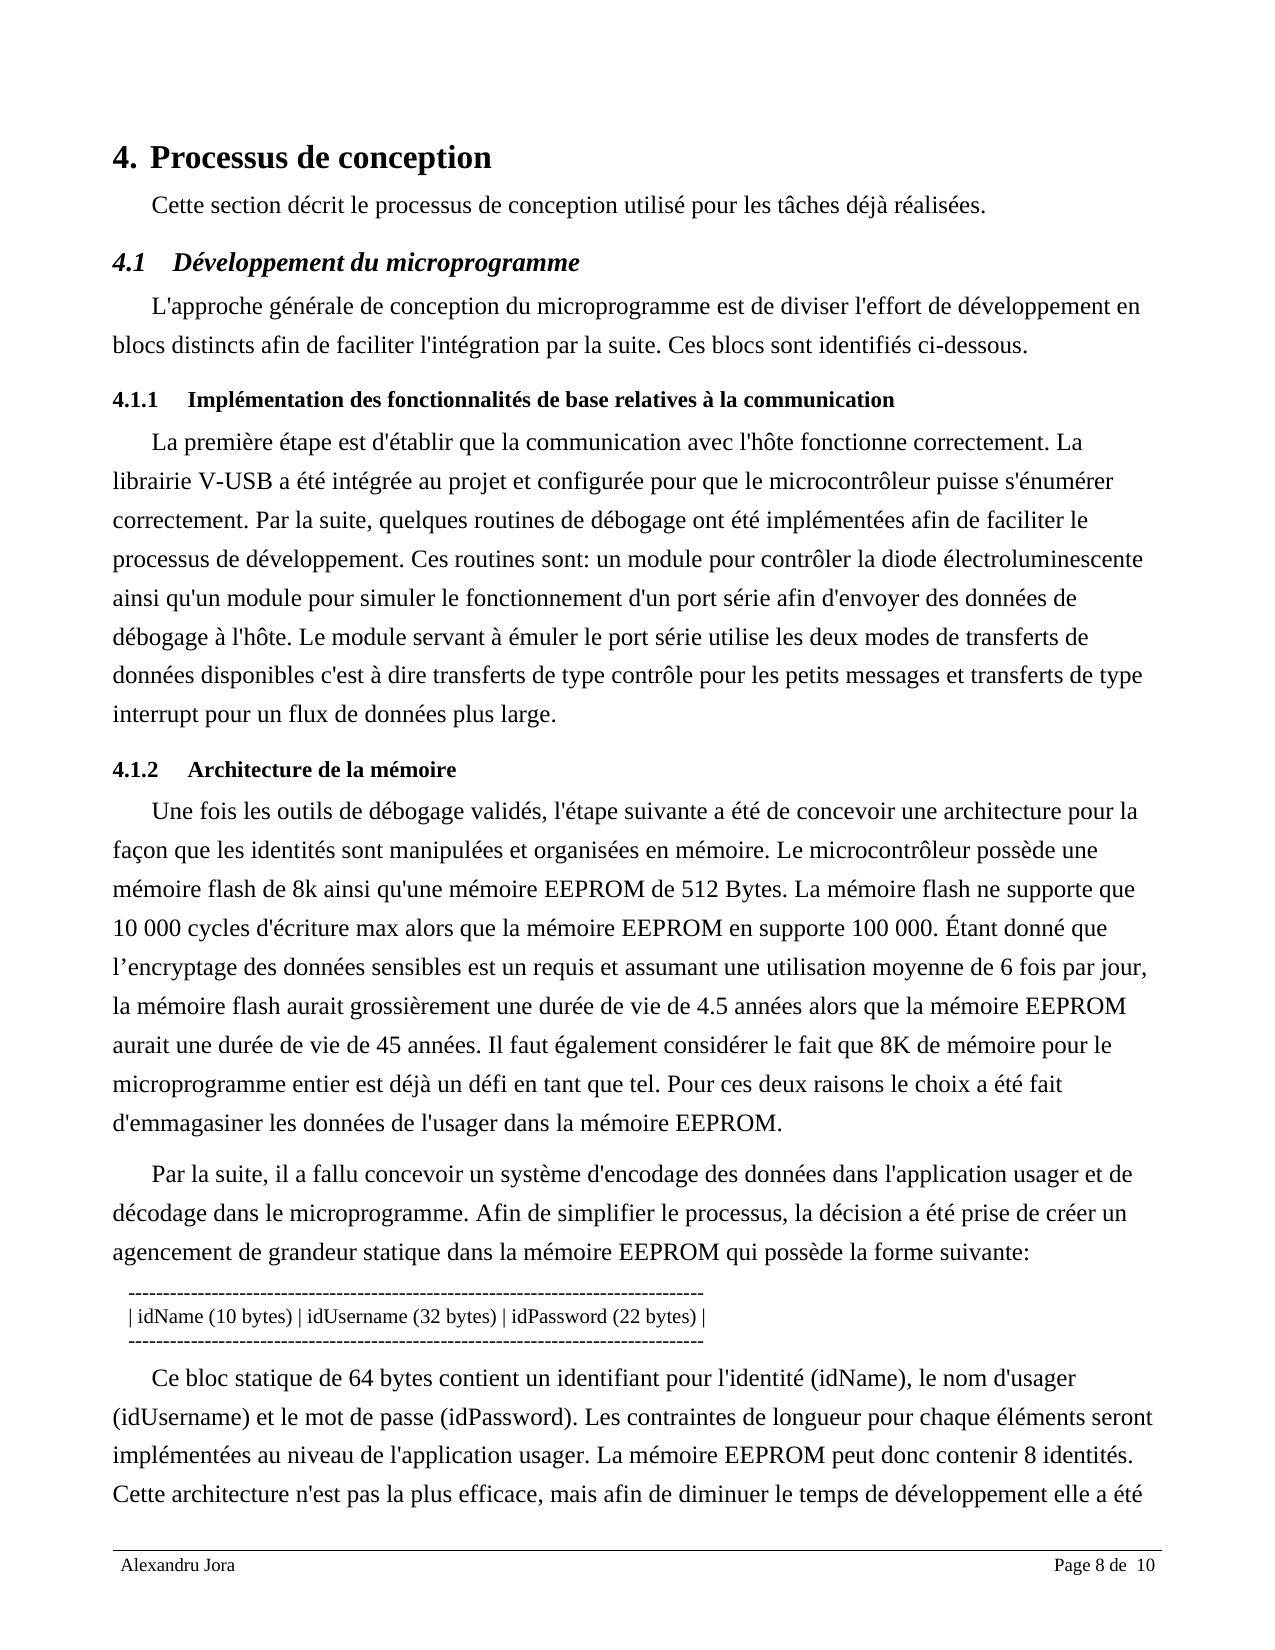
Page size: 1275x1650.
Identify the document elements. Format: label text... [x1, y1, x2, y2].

subtitle Développement du microprogramme [112, 246, 1162, 277]
subtitle Processus de conception [112, 137, 1162, 176]
text ----------------------------------------------------------------------------------- [112, 1280, 1162, 1304]
text Ce bloc statique de 64 bytes contient un identifiant pour l'identité (idName), le nom d'usager (idUsername) et le mot de passe (idPassword). Les contraintes de longueur pour chaque éléments seront implémentées au niveau de l'application usager. La mémoire EEPROM peut donc contenir 8 identités. Cette architecture n'est pas la plus efficace, mais afin de diminuer le temps de développement elle a été [112, 1355, 1162, 1511]
subtitle Implémentation des fonctionnalités de base relatives à la communication [112, 386, 1162, 413]
text ----------------------------------------------------------------------------------- [112, 1328, 1162, 1352]
text L'approche générale de conception du microprogramme est de diviser l'effort de développement en blocs distincts afin de faciliter l'intégration par la suite. Ces blocs sont identifiés ci-dessous. [112, 283, 1162, 361]
text | idName (10 bytes) | idUsername (32 bytes) | idPassword (22 bytes) | [112, 1304, 1162, 1328]
text La première étape est d'établir que la communication avec l'hôte fonctionne correctement. La librairie V-USB a été intégrée au projet et configurée pour que le microcontrôleur puisse s'énumérer correctement. Par la suite, quelques routines de débogage ont été implémentées afin de faciliter le processus de développement. Ces routines sont: un module pour contrôler la diode électroluminescente ainsi qu'un module pour simuler le fonctionnement d'un port série afin d'envoyer des données de débogage à l'hôte. Le module servant à émuler le port série utilise les deux modes de transferts de données disponibles c'est à dire transferts de type contrôle pour les petits messages et transferts de type interrupt pour un flux de données plus large. [112, 419, 1162, 731]
text Une fois les outils de débogage validés, l'étape suivante a été de concevoir une architecture pour la façon que les identités sont manipulées et organisées en mémoire. Le microcontrôleur possède une mémoire flash de 8k ainsi qu'une mémoire EEPROM de 512 Bytes. La mémoire flash ne supporte que 10 000 cycles d'écriture max alors que la mémoire EEPROM en supporte 100 000. Étant donné que l’encryptage des données sensibles est un requis et assumant une utilisation moyenne de 6 fois par jour, la mémoire flash aurait grossièrement une durée de vie de 4.5 années alors que la mémoire EEPROM aurait une durée de vie de 45 années. Il faut également considérer le fait que 8K de mémoire pour le microprogramme entier est déjà un défi en tant que tel. Pour ces deux raisons le choix a été fait d'emmagasiner les données de l'usager dans la mémoire EEPROM. [112, 788, 1162, 1139]
text Cette section décrit le processus de conception utilisé pour les tâches déjà réalisées. [112, 182, 1162, 221]
text Par la suite, il a fallu concevoir un système d'encodage des données dans l'application usager et de décodage dans le microprogramme. Afin de simplifier le processus, la décision a été prise de créer un agencement de grandeur statique dans la mémoire EEPROM qui possède la forme suivante: [112, 1151, 1162, 1268]
subtitle Architecture de la mémoire [112, 756, 1162, 782]
